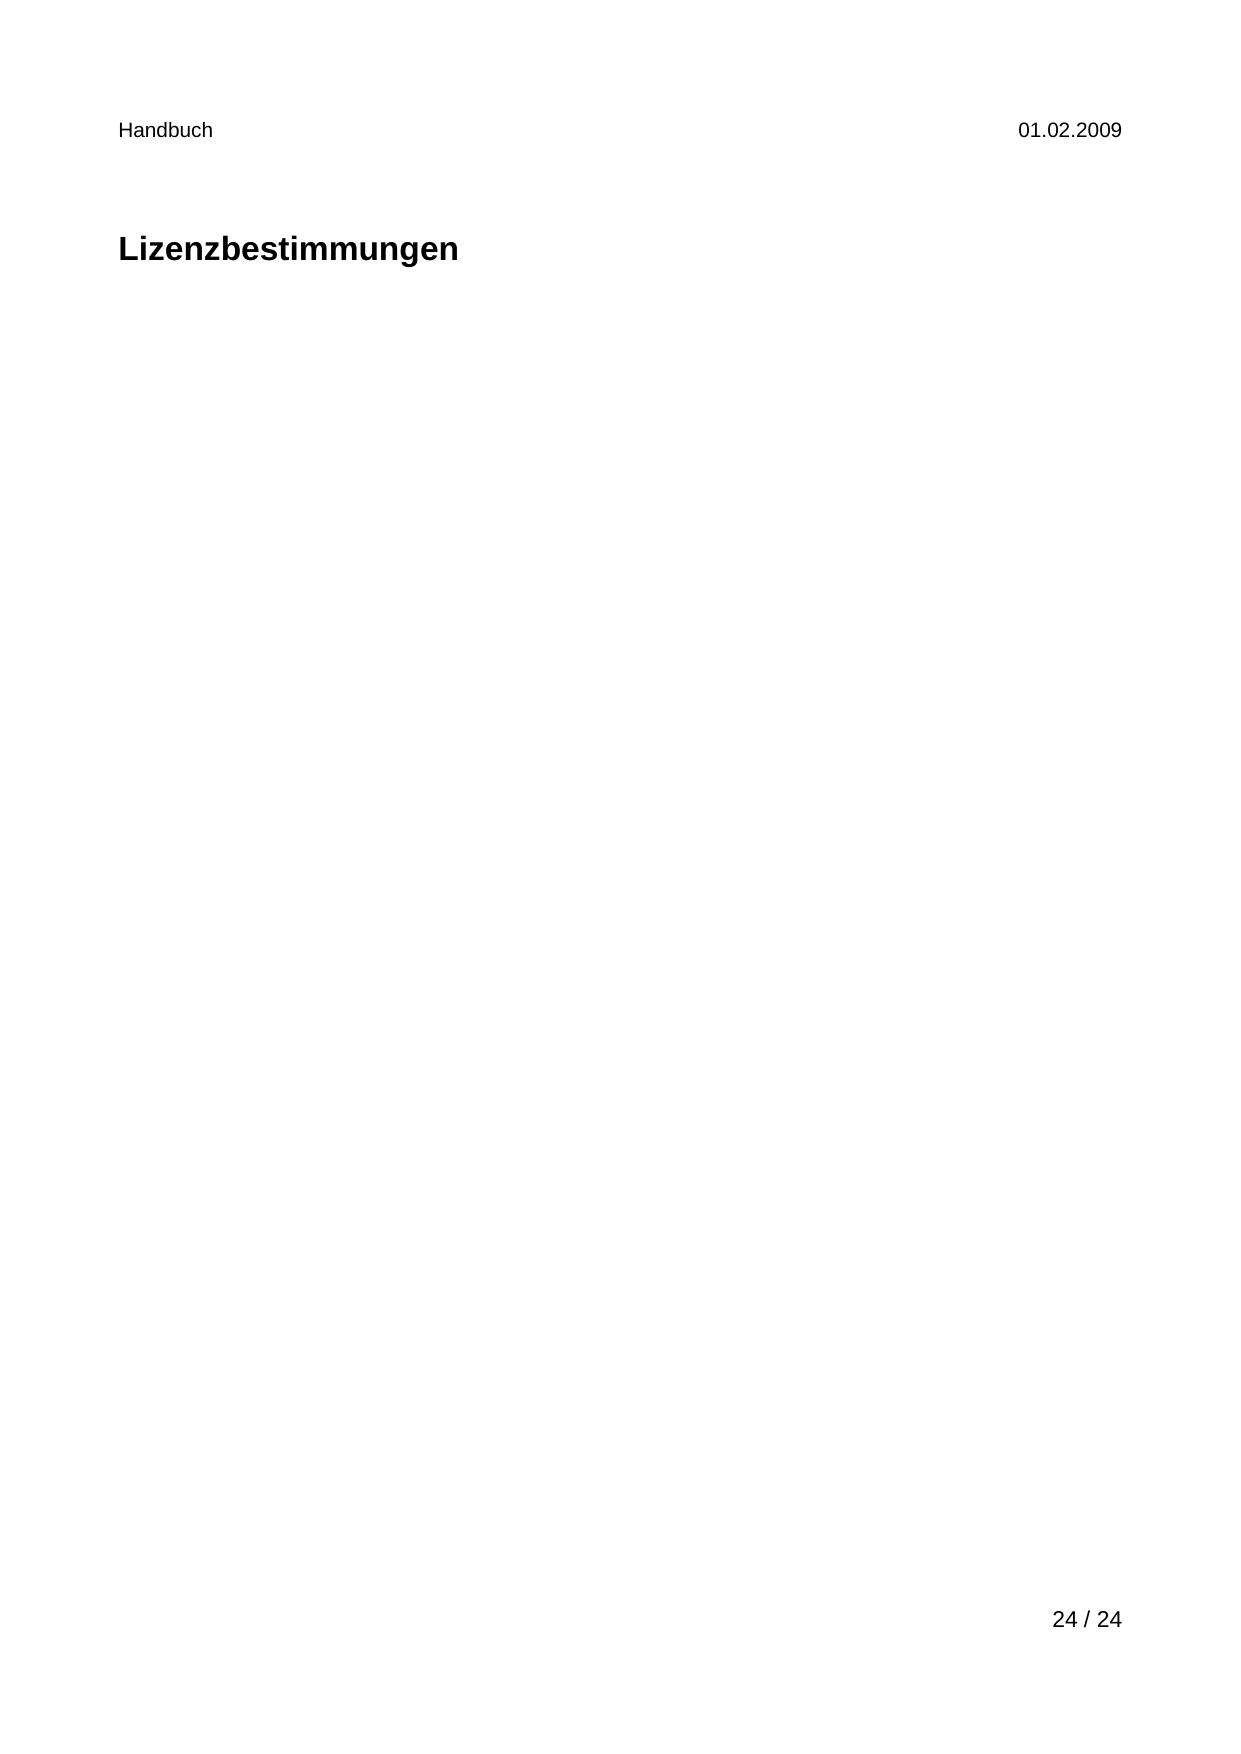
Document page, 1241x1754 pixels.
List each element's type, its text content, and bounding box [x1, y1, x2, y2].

subtitle Lizenzbestimmungen [118, 228, 1122, 267]
